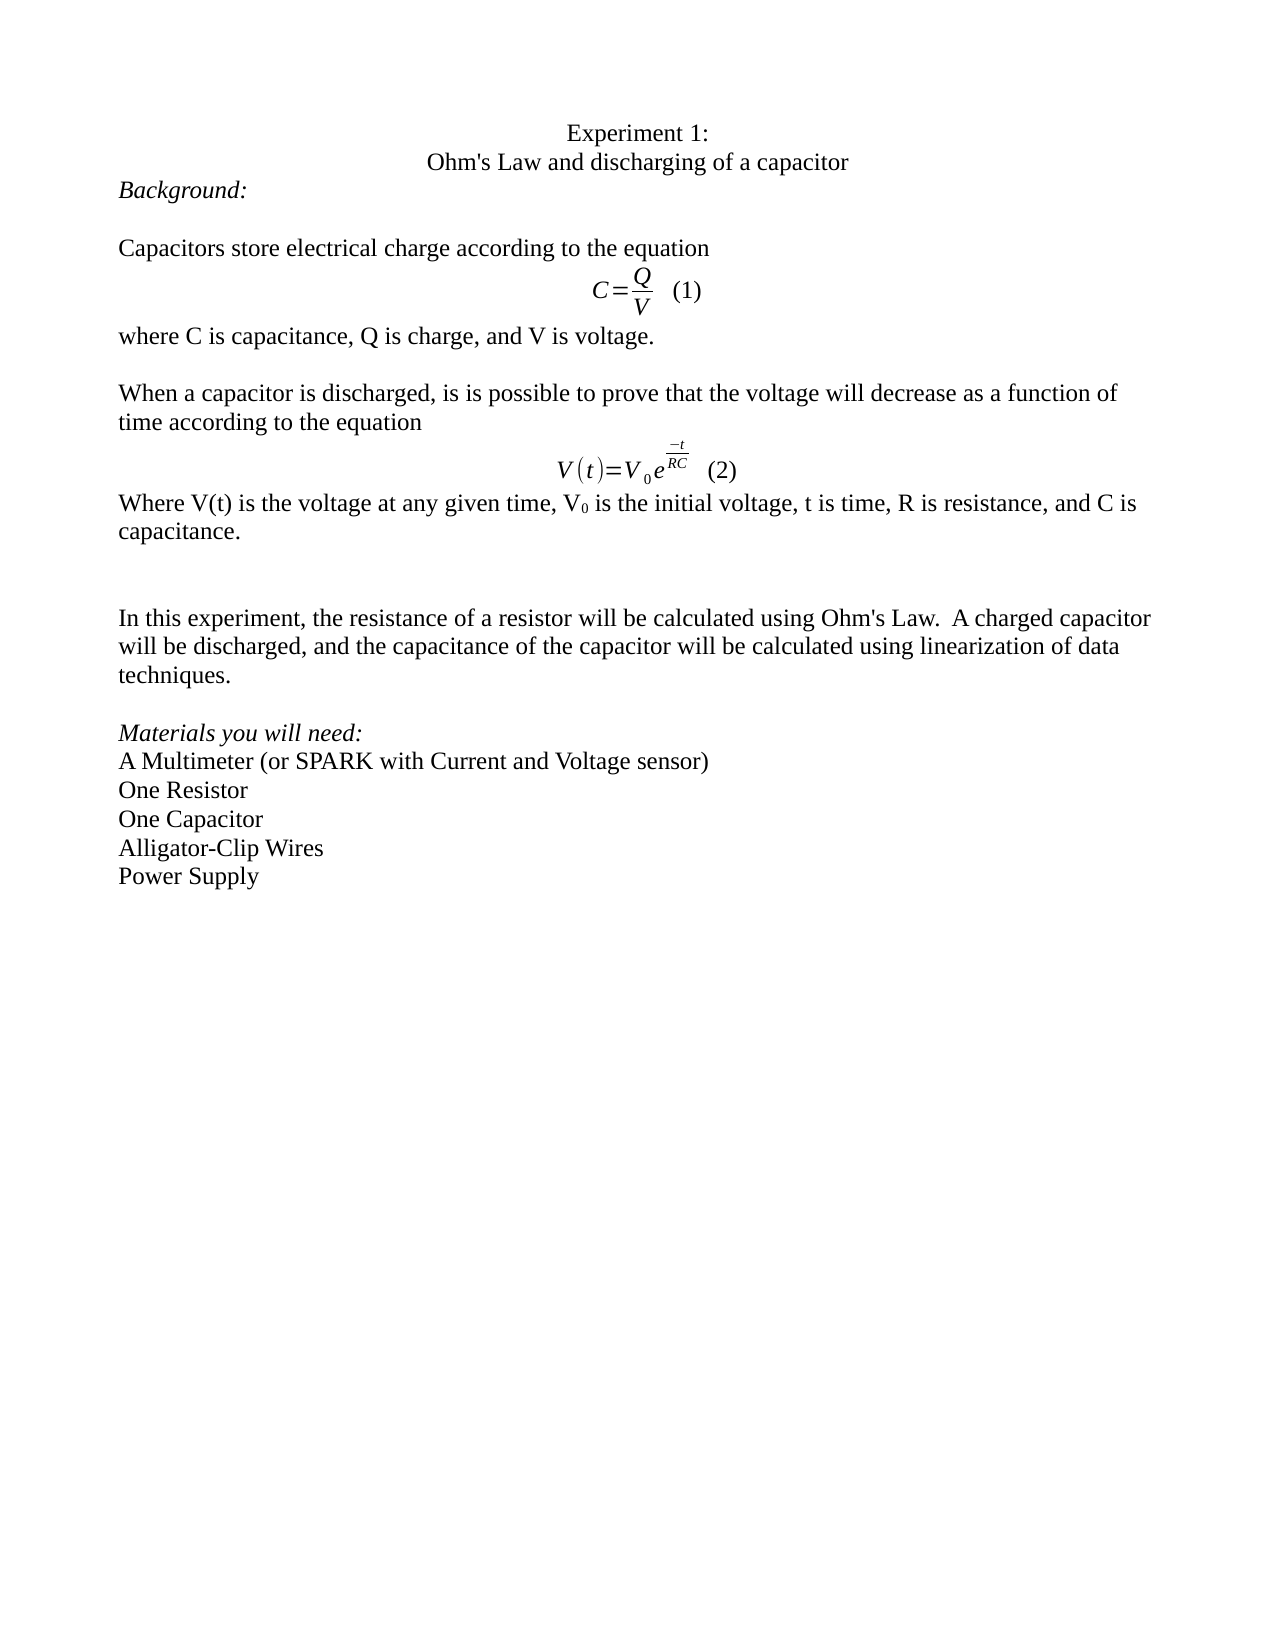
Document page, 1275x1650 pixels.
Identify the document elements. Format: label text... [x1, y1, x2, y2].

text In this experiment, the resistance of a resistor will be calculated using Ohm's Law. A charged capacitor will be discharged, and the capacitance of the capacitor will be calculated using linearization of data techniques. [118, 603, 1157, 689]
text Background: [118, 176, 1157, 204]
text One Resistor [118, 775, 1157, 804]
text A Multimeter (or SPARK with Current and Voltage sensor) [118, 746, 1157, 775]
text Where V(t) is the voltage at any given time, V0 is the initial voltage, t is time, R is resistance, and C is capacitance. [118, 488, 1157, 545]
text When a capacitor is discharged, is is possible to prove that the voltage will decrease as a function of time according to the equation [118, 378, 1157, 436]
text Power Supply [118, 861, 1157, 890]
text where C is capacitance, Q is charge, and V is voltage. [118, 321, 1157, 349]
text One Capacitor [118, 804, 1157, 833]
text Materials you will need: [118, 718, 1157, 746]
text Capacitors store electrical charge according to the equation [118, 233, 1157, 262]
text Experiment 1: [118, 118, 1157, 147]
text (2) [118, 436, 1157, 488]
text Alligator-Clip Wires [118, 833, 1157, 861]
text Ohm's Law and discharging of a capacitor [118, 147, 1157, 176]
text (1) [118, 262, 1157, 321]
